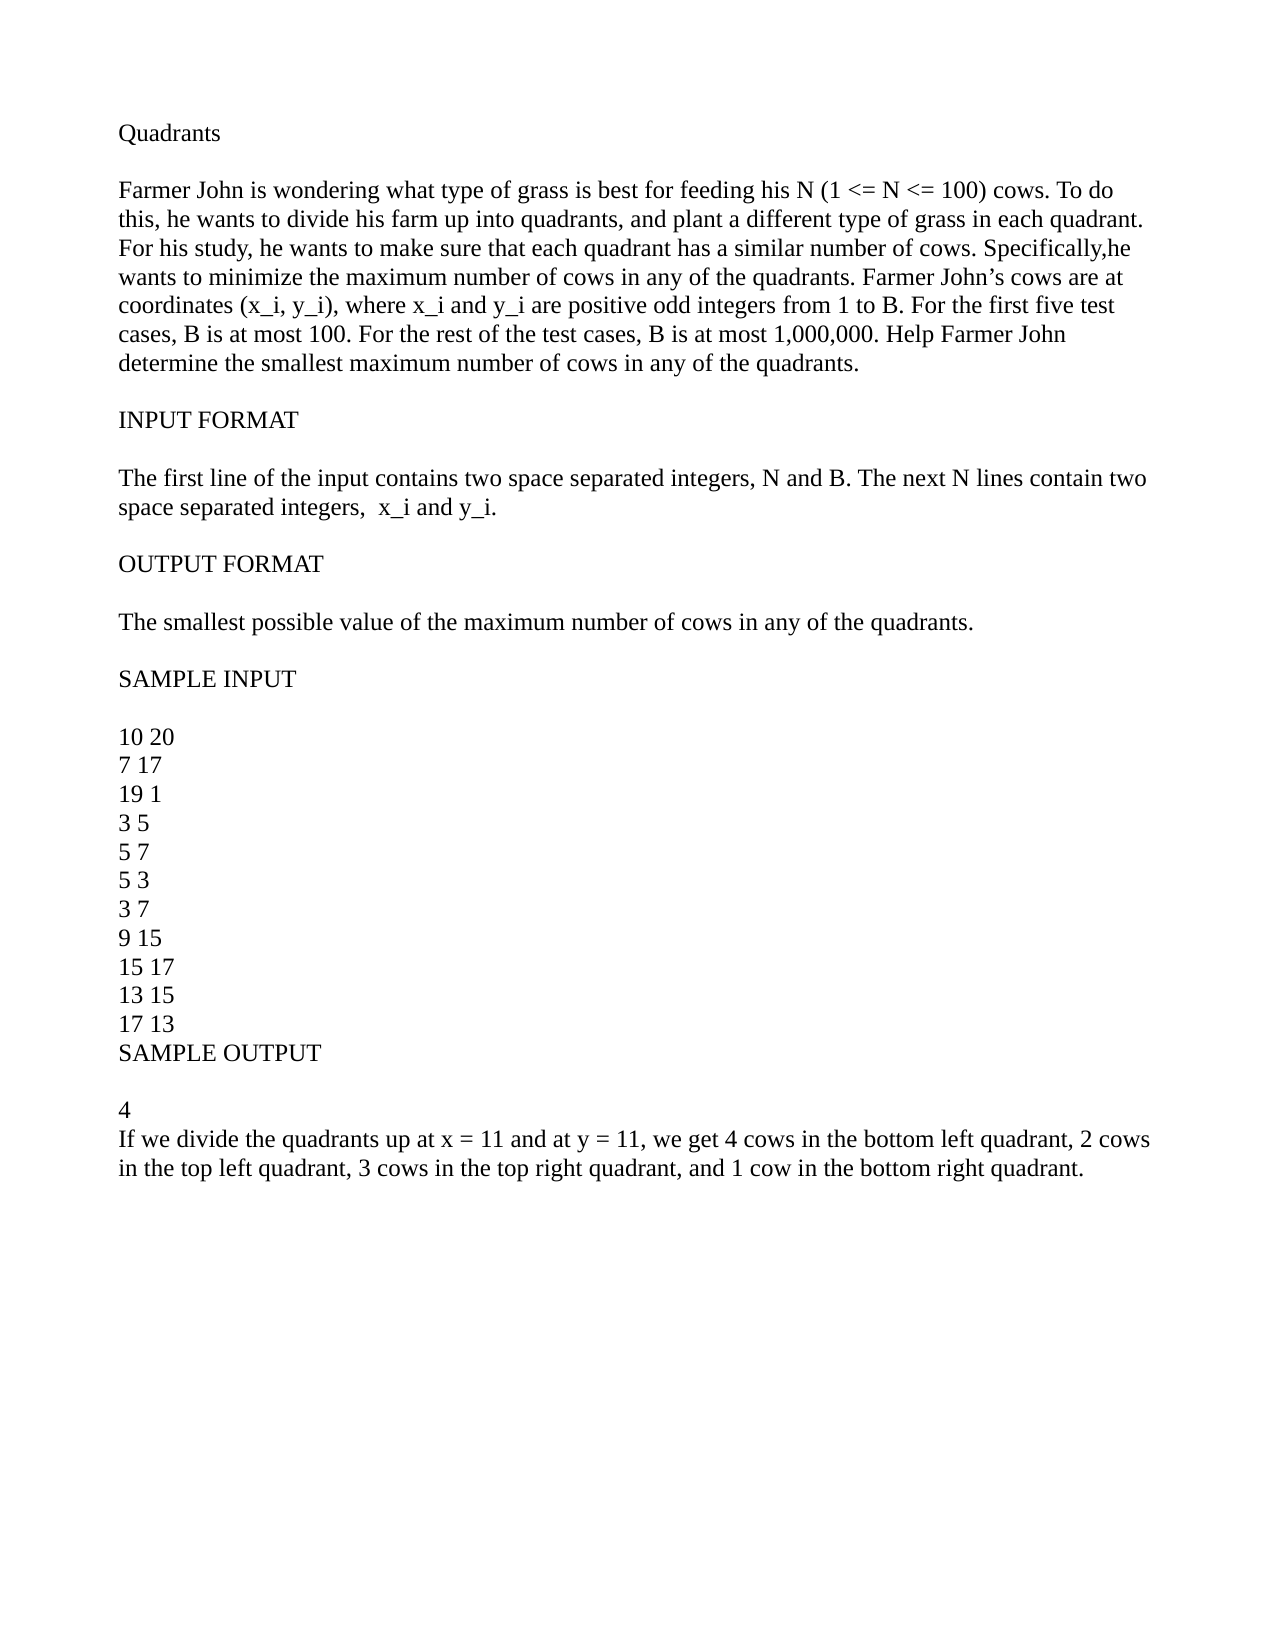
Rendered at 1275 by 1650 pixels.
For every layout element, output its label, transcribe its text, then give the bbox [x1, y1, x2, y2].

text Quadrants [118, 118, 1157, 147]
text OUTPUT FORMAT [118, 549, 1157, 578]
text If we divide the quadrants up at x = 11 and at y = 11, we get 4 cows in the bottom left quadrant, 2 cows in the top left quadrant, 3 cows in the top right quadrant, and 1 cow in the bottom right quadrant. [118, 1124, 1157, 1182]
text SAMPLE INPUT [118, 664, 1157, 693]
text 3 5 [118, 808, 1157, 837]
text 5 3 [118, 866, 1157, 894]
text 19 1 [118, 779, 1157, 808]
text 5 7 [118, 837, 1157, 866]
text Farmer John is wondering what type of grass is best for feeding his N (1 <= N <= 100) cows. To do this, he wants to divide his farm up into quadrants, and plant a different type of grass in each quadrant. For his study, he wants to make sure that each quadrant has a similar number of cows. Specifically,he wants to minimize the maximum number of cows in any of the quadrants. Farmer John’s cows are at coordinates (x_i, y_i), where x_i and y_i are positive odd integers from 1 to B. For the first five test cases, B is at most 100. For the rest of the test cases, B is at most 1,000,000. Help Farmer John determine the smallest maximum number of cows in any of the quadrants. [118, 176, 1157, 377]
text SAMPLE OUTPUT [118, 1038, 1157, 1067]
text The first line of the input contains two space separated integers, N and B. The next N lines contain two space separated integers, x_i and y_i. [118, 463, 1157, 521]
text 13 15 [118, 981, 1157, 1009]
text 10 20 [118, 722, 1157, 751]
text INPUT FORMAT [118, 406, 1157, 434]
text 3 7 [118, 894, 1157, 923]
text 7 17 [118, 751, 1157, 779]
text The smallest possible value of the maximum number of cows in any of the quadrants. [118, 607, 1157, 636]
text 4 [118, 1096, 1157, 1124]
text 9 15 [118, 923, 1157, 952]
text 17 13 [118, 1009, 1157, 1038]
text 15 17 [118, 952, 1157, 981]
